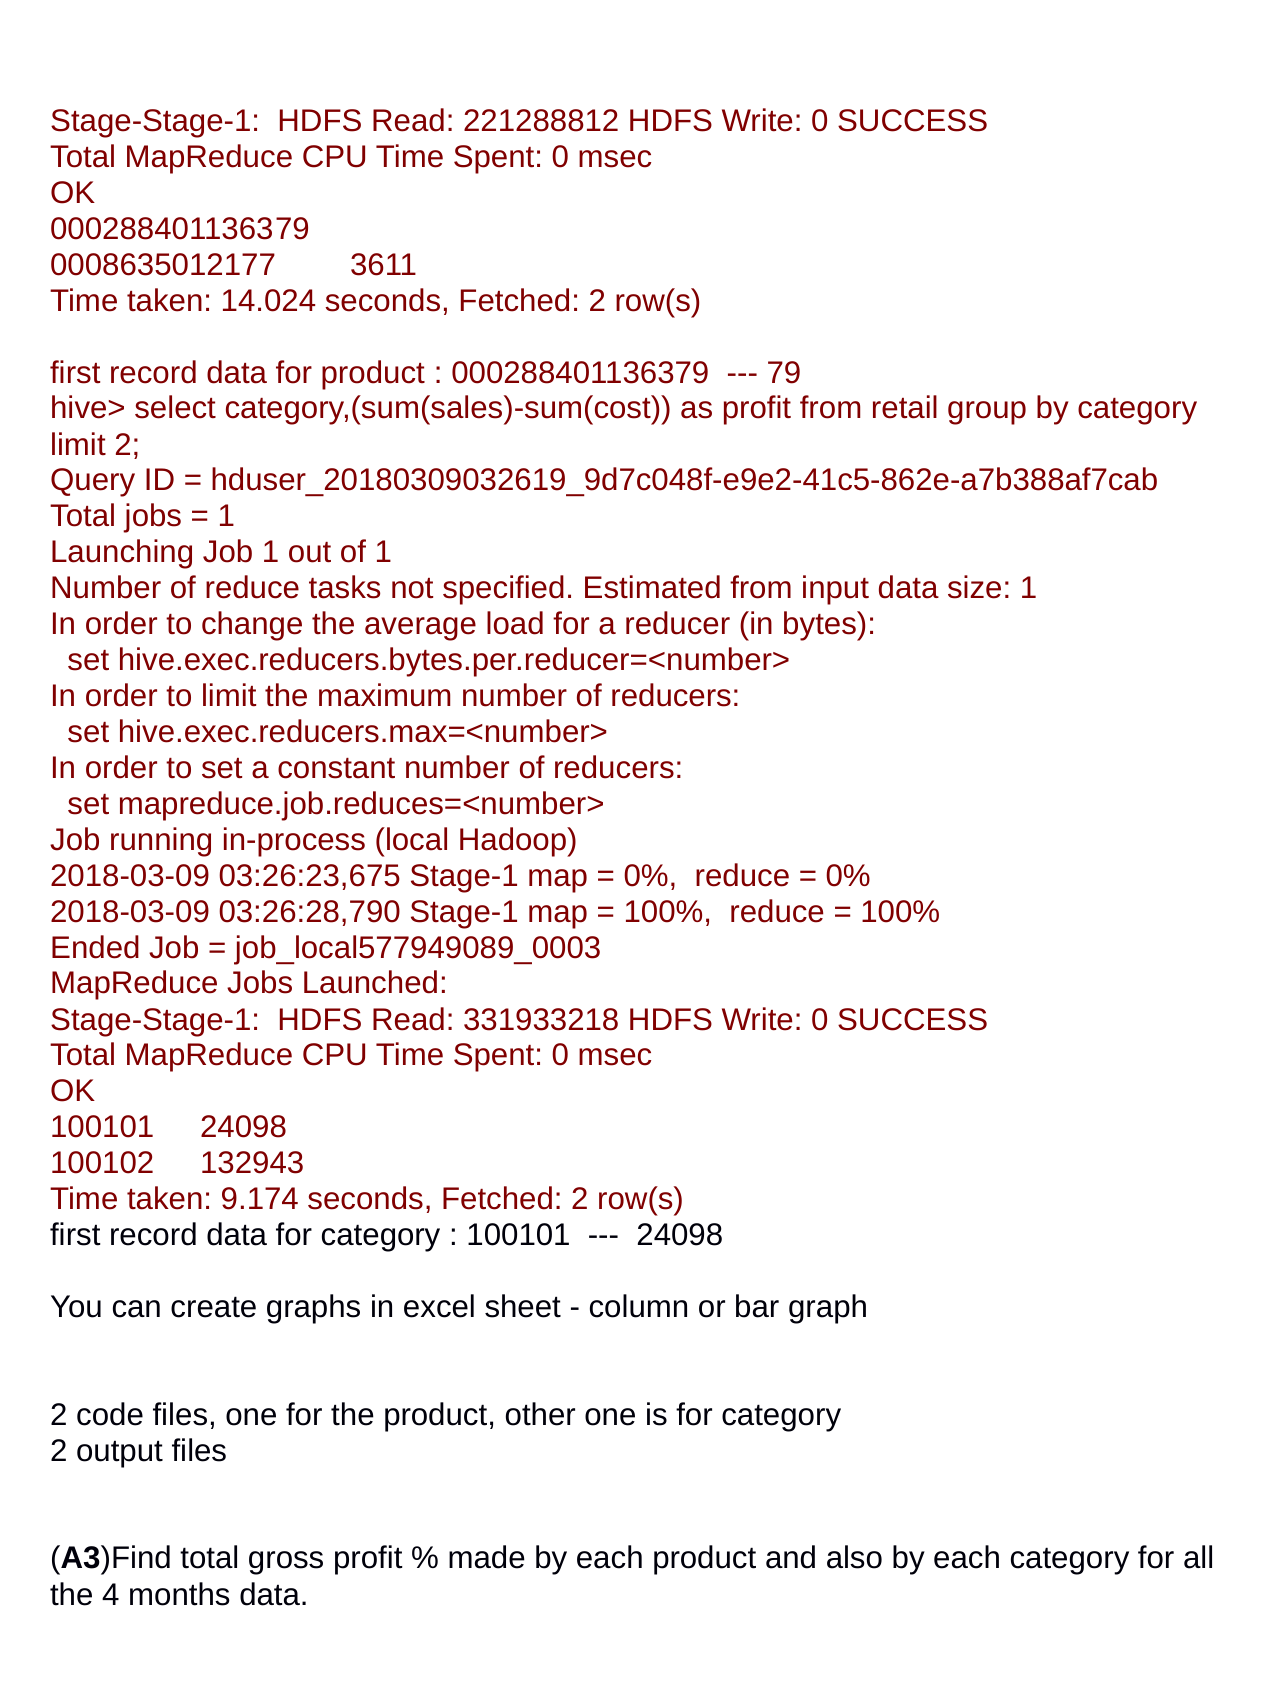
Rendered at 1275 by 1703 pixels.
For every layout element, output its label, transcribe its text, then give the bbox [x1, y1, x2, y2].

text 100102 132943 [50, 1144, 1225, 1180]
text Total MapReduce CPU Time Spent: 0 msec [50, 138, 1225, 174]
text Stage-Stage-1: HDFS Read: 331933218 HDFS Write: 0 SUCCESS [50, 1001, 1225, 1036]
text set mapreduce.job.reduces=<number> [50, 785, 1225, 821]
text 0002884011363 79 [50, 210, 1225, 246]
text first record data for category : 100101 --- 24098 [50, 1216, 1225, 1252]
text MapReduce Jobs Launched: [50, 964, 1225, 1001]
text 2 code files, one for the product, other one is for category [50, 1396, 1225, 1432]
text set hive.exec.reducers.max=<number> [50, 713, 1225, 749]
text In order to limit the maximum number of reducers: [50, 677, 1225, 713]
text Total jobs = 1 [50, 497, 1225, 533]
text In order to set a constant number of reducers: [50, 749, 1225, 785]
text Time taken: 9.174 seconds, Fetched: 2 row(s) [50, 1180, 1225, 1216]
text Number of reduce tasks not specified. Estimated from input data size: 1 [50, 569, 1225, 605]
text OK [50, 174, 1225, 210]
text 100101 24098 [50, 1108, 1225, 1144]
text 2018-03-09 03:26:23,675 Stage-1 map = 0%, reduce = 0% [50, 857, 1225, 893]
text 0008635012177 3611 [50, 246, 1225, 282]
text first record data for product : 000288401136379 --- 79 [50, 354, 1225, 389]
text Time taken: 14.024 seconds, Fetched: 2 row(s) [50, 282, 1225, 318]
text Ended Job = job_local577949089_0003 [50, 929, 1225, 964]
text (A3)Find total gross profit % made by each product and also by each category for all the 4 months data. [50, 1539, 1225, 1611]
text set hive.exec.reducers.bytes.per.reducer=<number> [50, 641, 1225, 677]
text 2 output files [50, 1432, 1225, 1468]
text In order to change the average load for a reducer (in bytes): [50, 605, 1225, 641]
text hive> select category,(sum(sales)-sum(cost)) as profit from retail group by category limit 2; [50, 389, 1225, 461]
text Total MapReduce CPU Time Spent: 0 msec [50, 1036, 1225, 1072]
text 2018-03-09 03:26:28,790 Stage-1 map = 100%, reduce = 100% [50, 893, 1225, 929]
text Job running in-process (local Hadoop) [50, 821, 1225, 857]
text OK [50, 1072, 1225, 1108]
text Stage-Stage-1: HDFS Read: 221288812 HDFS Write: 0 SUCCESS [50, 102, 1225, 138]
text Query ID = hduser_20180309032619_9d7c048f-e9e2-41c5-862e-a7b388af7cab [50, 461, 1225, 497]
text You can create graphs in excel sheet - column or bar graph [50, 1288, 1225, 1324]
text Launching Job 1 out of 1 [50, 533, 1225, 569]
